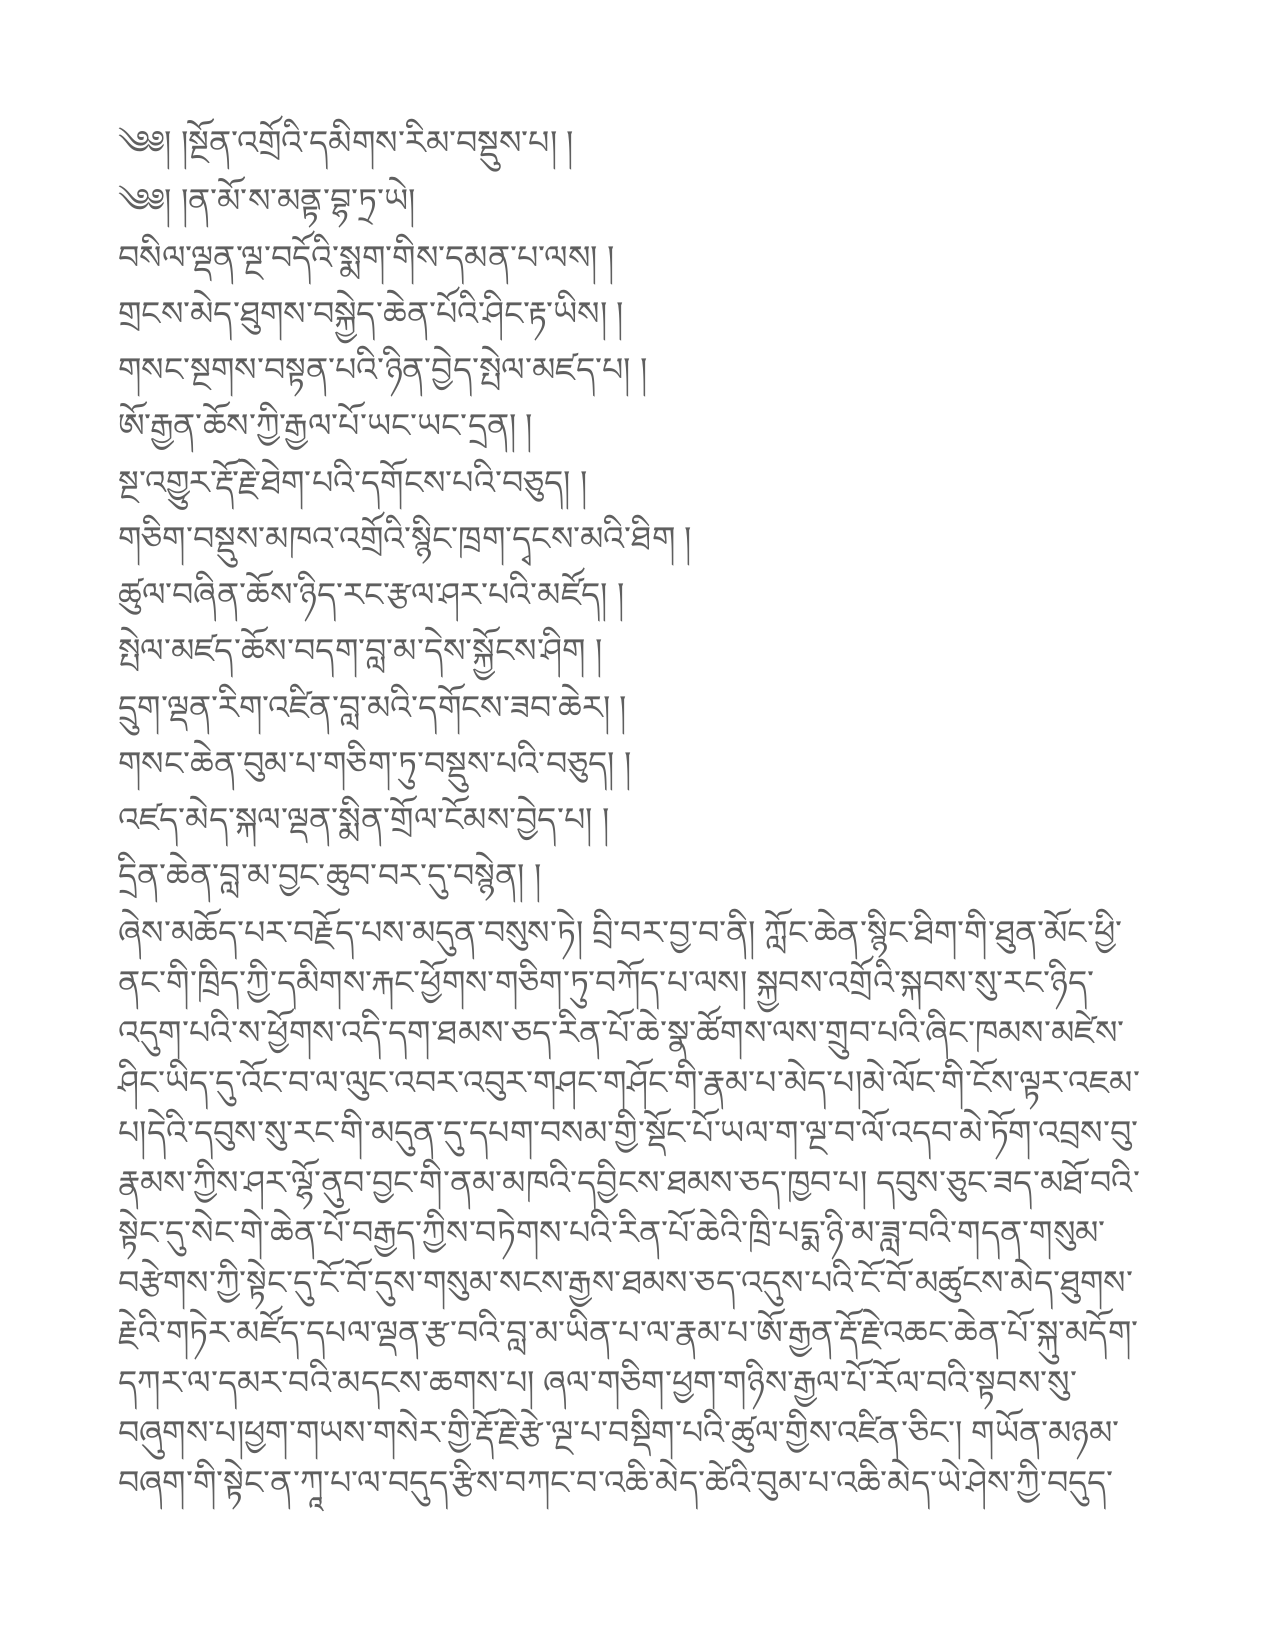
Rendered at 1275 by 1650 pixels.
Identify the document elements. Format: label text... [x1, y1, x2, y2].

text གསང་ཆེན་བུམ་པ་གཅིག་ཏུ་བསྡུས་པའི་བཅུད། ། [118, 739, 1157, 789]
text ༄༅། །སྔོན་འགྲོའི་དམིགས་རིམ་བསྡུས་པ། ། [118, 118, 1157, 168]
text དྲུག་ལྡན་རིག་འཛིན་བླ་མའི་དགོངས་ཟབ་ཆེར། ། [118, 683, 1157, 733]
text སྤེལ་མཛད་ཆོས་བདག་བླ་མ་དེས་སྐྱོངས་ཤིག ། [118, 626, 1157, 676]
text འཛད་མེད་སྐལ་ལྡན་སྨིན་གྲོལ་ངོམས་བྱེད་པ། ། [118, 795, 1157, 845]
text དྲིན་ཆེན་བླ་མ་བྱང་ཆུབ་བར་དུ་བསྙེན། ། [118, 851, 1157, 901]
text ཞེས་མཆོད་པར་བརྗོད་པས་མདུན་བསུས་ཏེ། བྲི་བར་བྱ་བ་ནི། ཀློང་ཆེན་སྙིང་ཐིག་གི་ཐུན་མོང་ཕྱི་ནང་གི་ཁྲིད་ཀྱི་དམིགས་རྐང་ཕྱོགས་གཅིག་ཏུ་བཀོད་པ་ལས། སྐྱབས་འགྲོའི་སྐབས་སུ་རང་ཉིད་འདུག་པའི་ས་ཕྱོགས་འདི་དག་ཐམས་ཅད་རིན་པོ་ཆེ་སྣ་ཚོགས་ལས་གྲུབ་པའི་ཞིང་ཁམས་མཛེས་ཤིང་ཡིད་དུ་འོང་བ་ལ་ལུང་འབར་འབུར་གཤང་གཤོང་གི་རྣམ་པ་མེད་པ།མེ་ལོང་གི་ངོས་ལྟར་འཇམ་པ།དེའི་དབུས་སུ་རང་གི་མདུན་དུ་དཔག་བསམ་གྱི་སྡོང་པོ་ཡལ་ག་ལྔ་བ་ལོ་འདབ་མེ་ཏོག་འབྲས་བུ་རྣམས་ཀྱིས་ཤར་ལྷོ་ནུབ་བྱང་གི་ནམ་མཁའི་དབྱིངས་ཐམས་ཅད་ཁྱབ་པ། དབུས་ཅུང་ཟད་མཐོ་བའི་སྟེང་དུ་སེང་གེ་ཆེན་པོ་བརྒྱད་ཀྱིས་བཏེགས་པའི་རིན་པོ་ཆེའི་ཁྲི་པདྨ་ཉི་མ་ཟླ་བའི་གདན་གསུམ་བརྩེགས་ཀྱི་སྟེང་དུ་ངོ་བོ་དུས་གསུམ་སངས་རྒྱས་ཐམས་ཅད་འདུས་པའི་ངོ་བོ་མཚུངས་མེད་ཐུགས་རྗེའི་གཏེར་མཛོད་དཔལ་ལྡན་རྩ་བའི་བླ་མ་ཡིན་པ་ལ་རྣམ་པ་ཨོ་རྒྱན་རྡོ་རྗེ་འཆང་ཆེན་པོ་སྐུ་མདོག་དཀར་ལ་དམར་བའི་མདངས་ཆགས་པ། ཞལ་གཅིག་ཕྱག་གཉིས་རྒྱལ་པོ་རོལ་བའི་སྟབས་སུ་བཞུགས་པ།ཕྱག་གཡས་གསེར་གྱི་རྡོ་རྗེ་རྩེ་ལྔ་པ་བསྡིག་པའི་ཚུལ་གྱིས་འཛིན་ཅིང༌། གཡོན་མཉམ་བཞག་གི་སྟེང་ན་ཀཱ་པ་ལ་བདུད་རྩིས་བཀང་བ་འཆི་མེད་ཚེའི་བུམ་པ་འཆི་མེད་ཡེ་ཤེས་ཀྱི་བདུད་ [118, 908, 1157, 1508]
text ཚུལ་བཞིན་ཆོས་ཉིད་རང་རྩལ་ཤར་པའི་མཛོད། ། [118, 570, 1157, 620]
text གཅིག་བསྡུས་མཁའ་འགྲོའི་སྙིང་ཁྲག་དྭངས་མའི་ཐིག ། [118, 514, 1157, 564]
text སྔ་འགྱུར་རྡོ་རྗེ་ཐེག་པའི་དགོངས་པའི་བཅུད། ། [118, 458, 1157, 508]
text བསིལ་ལྡན་ལྔ་བདོའི་སྨག་གིས་དམན་པ་ལས། ། [118, 233, 1157, 283]
text ༄༅། །ན་མོ་ས་མནྟ་བྷ་ཏྲ་ཡེ། [118, 176, 1157, 226]
text ཨོ་རྒྱན་ཆོས་ཀྱི་རྒྱལ་པོ་ཡང་ཡང་དྲན། ། [118, 401, 1157, 451]
text གསང་སྔགས་བསྟན་པའི་ཉིན་བྱེད་སྤེལ་མཛད་པ། ། [118, 345, 1157, 395]
text གྲངས་མེད་ཐུགས་བསྐྱེད་ཆེན་པོའི་ཤིང་རྟ་ཡིས། ། [118, 289, 1157, 339]
